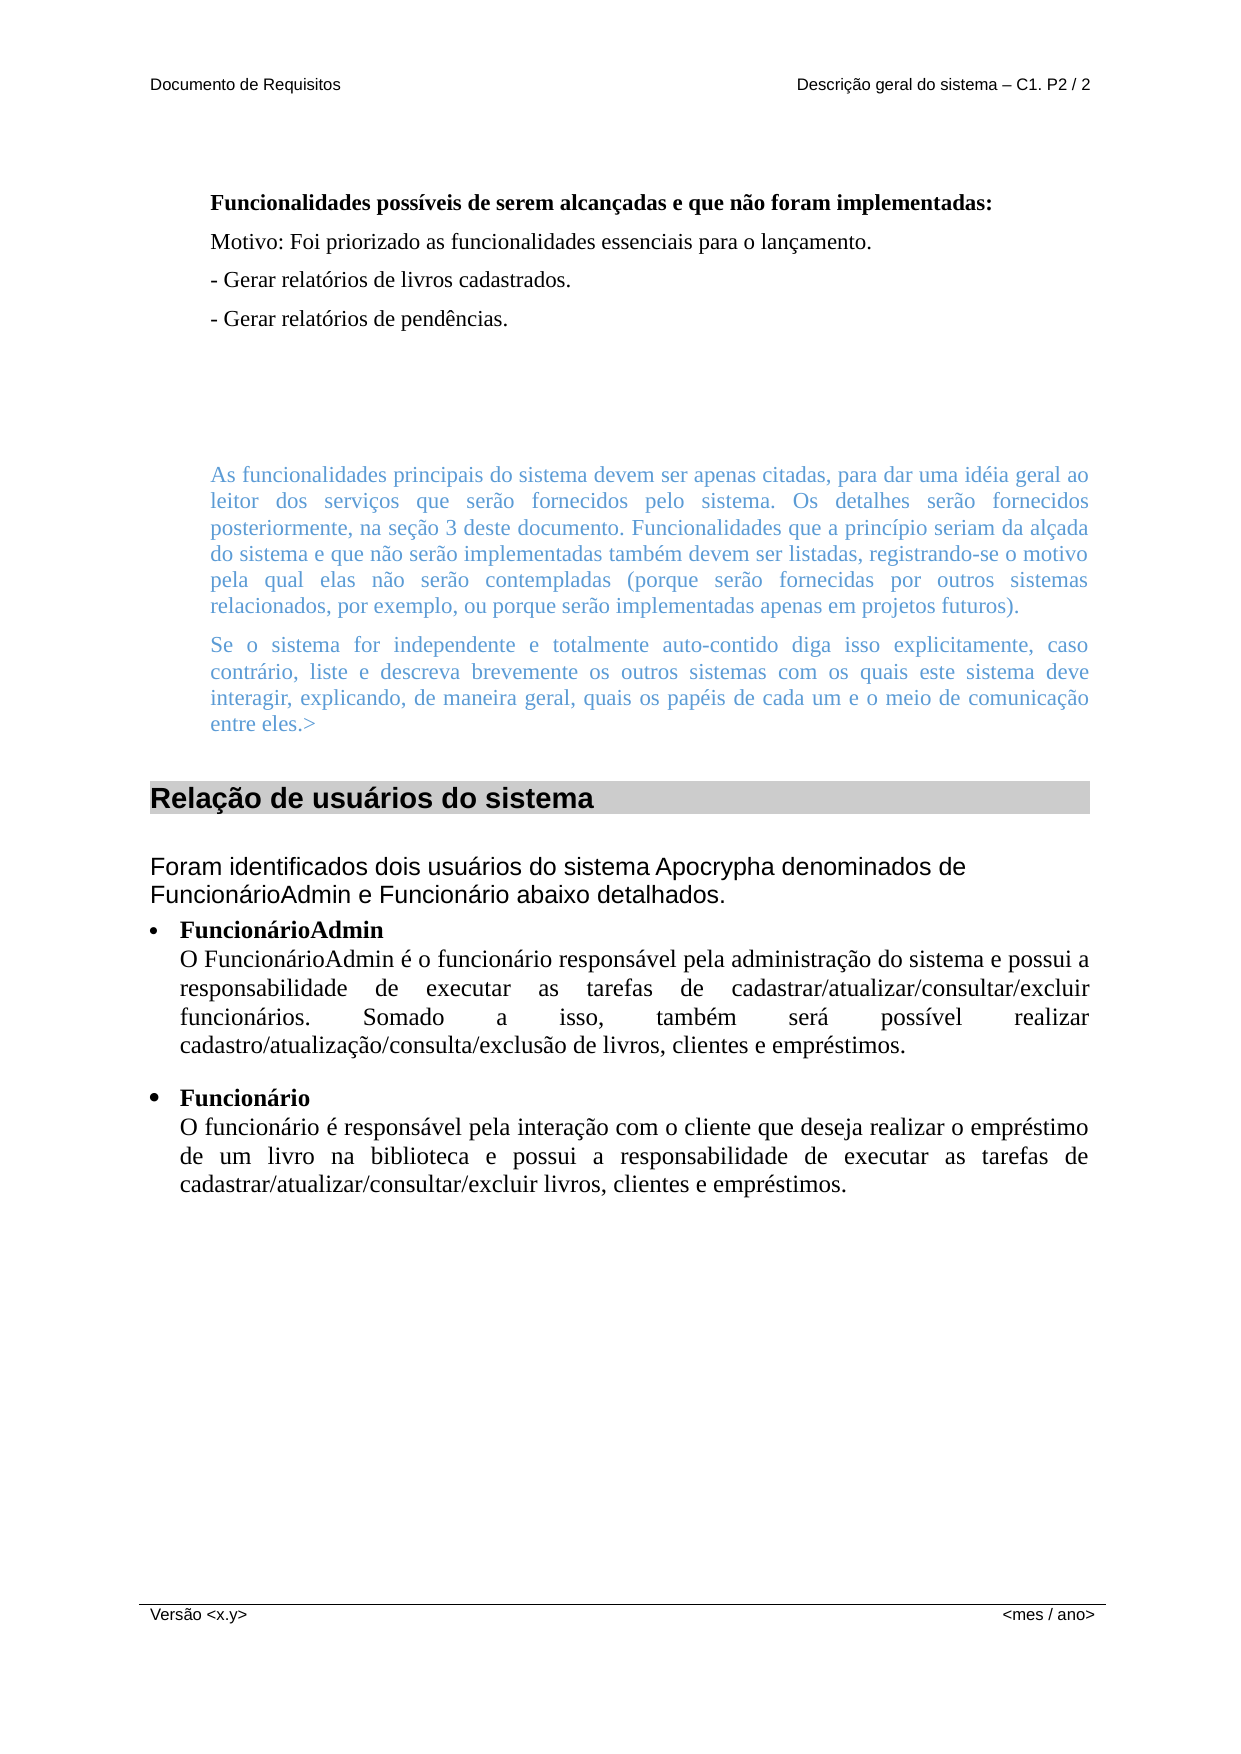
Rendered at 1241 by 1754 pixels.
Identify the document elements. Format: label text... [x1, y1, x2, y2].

text - Gerar relatórios de livros cadastrados. [210, 267, 1090, 293]
subtitle Relação de usuários do sistema [150, 781, 1090, 814]
text O funcionário é responsável pela interação com o cliente que deseja realizar o empréstimo de um livro na biblioteca e possui a responsabilidade de executar as tarefas de cadastrar/atualizar/consultar/excluir livros, clientes e empréstimos. [179, 1112, 1090, 1198]
text As funcionalidades principais do sistema devem ser apenas citadas, para dar uma idéia geral ao leitor dos serviços que serão fornecidos pelo sistema. Os detalhes serão fornecidos posteriormente, na seção 3 deste documento. Funcionalidades que a princípio seriam da alçada do sistema e que não serão implementadas também devem ser listadas, registrando-se o motivo pela qual elas não serão contempladas (porque serão fornecidas por outros sistemas relacionados, por exemplo, ou porque serão implementadas apenas em projetos futuros). [210, 461, 1090, 619]
text Motivo: Foi priorizado as funcionalidades essenciais para o lançamento. [210, 228, 1090, 254]
subtitle Foram identificados dois usuários do sistema Apocrypha denominados de FuncionárioAdmin e Funcionário abaixo detalhados. [150, 852, 1090, 909]
text Funcionalidades possíveis de serem alcançadas e que não foram implementadas: [210, 189, 1090, 215]
text - Gerar relatórios de pendências. [210, 305, 1090, 332]
list Funcionário [150, 1083, 1090, 1112]
text O FuncionárioAdmin é o funcionário responsável pela administração do sistema e possui a responsabilidade de executar as tarefas de cadastrar/atualizar/consultar/excluir funcionários. Somado a isso, também será possível realizar cadastro/atualização/consulta/exclusão de livros, clientes e empréstimos. [179, 944, 1090, 1059]
list FuncionárioAdmin [150, 915, 1090, 944]
text Se o sistema for independente e totalmente auto-contido diga isso explicitamente, caso contrário, liste e descreva brevemente os outros sistemas com os quais este sistema deve interagir, explicando, de maneira geral, quais os papéis de cada um e o meio de comunicação entre eles.> [210, 631, 1090, 737]
